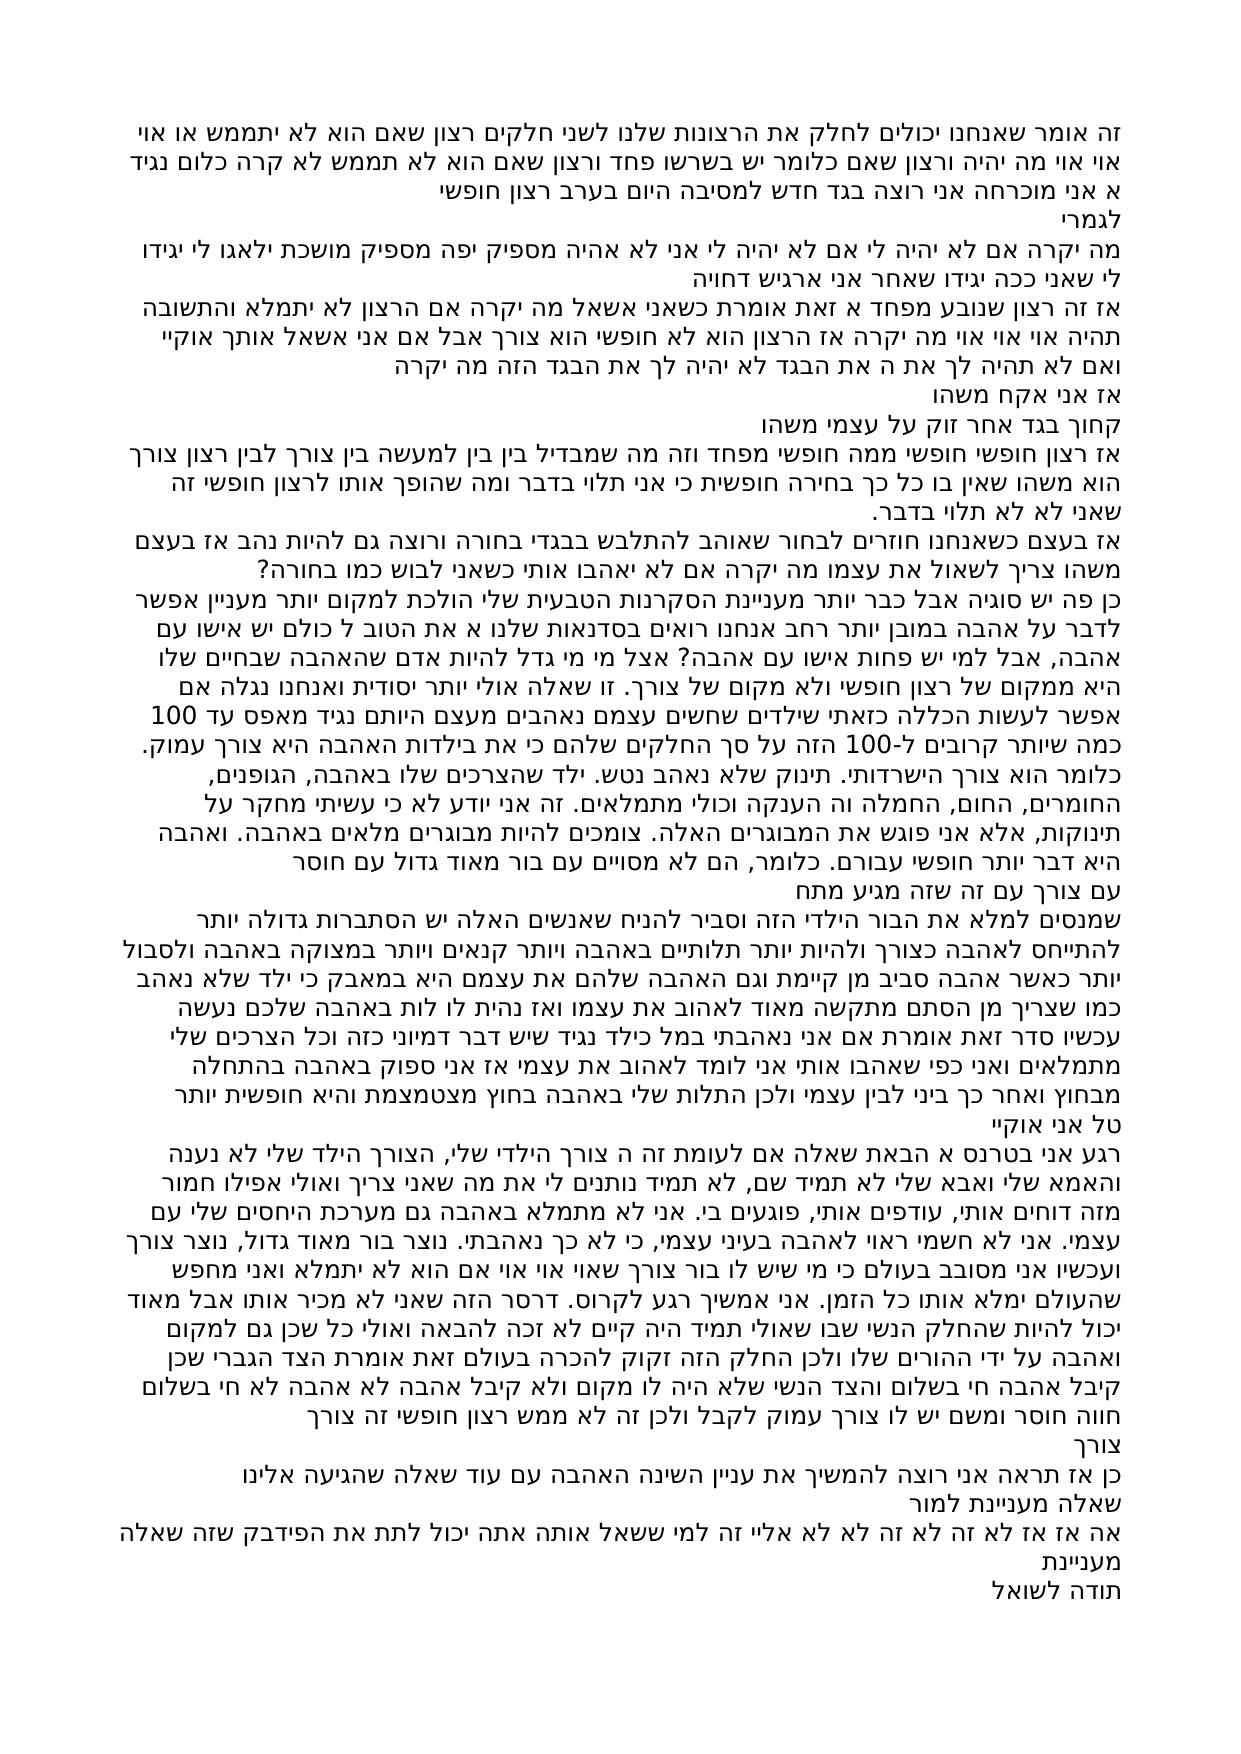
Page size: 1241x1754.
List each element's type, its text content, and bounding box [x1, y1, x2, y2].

text אז זה רצון שנובע מפחד א זאת אומרת כשאני אשאל מה יקרה אם הרצון לא יתמלא והתשובה תהיה אוי אוי אוי מה יקרה אז הרצון הוא לא חופשי הוא צורך אבל אם אני אשאל אותך אוקיי ואם לא תהיה לך את ה את הבגד לא יהיה לך את הבגד הזה מה יקרה [118, 293, 1122, 381]
text טל אני אוקיי [118, 1110, 1122, 1139]
text תודה לשואל [118, 1576, 1122, 1606]
text שאלה מעניינת למור [118, 1489, 1122, 1518]
text רגע אני בטרנס א הבאת שאלה אם לעומת זה ה צורך הילדי שלי, הצורך הילד שלי לא נענה והאמא שלי ואבא שלי לא תמיד שם, לא תמיד נותנים לי את מה שאני צריך ואולי אפילו חמור מזה דוחים אותי, עודפים אותי, פוגעים בי. אני לא מתמלא באהבה גם מערכת היחסים שלי עם עצמי. אני לא חשמי ראוי לאהבה בעיני עצמי, כי לא כך נאהבתי. נוצר בור מאוד גדול, נוצר צורך ועכשיו אני מסובב בעולם כי מי שיש לו בור צורך שאוי אוי אוי אם הוא לא יתמלא ואני מחפש שהעולם ימלא אותו כל הזמן. אני אמשיך רגע לקרוס. דרסר הזה שאני לא מכיר אותו אבל מאוד יכול להיות שהחלק הנשי שבו שאולי תמיד היה קיים לא זכה להבאה ואולי כל שכן גם למקום ואהבה על ידי ההורים שלו ולכן החלק הזה זקוק להכרה בעולם זאת אומרת הצד הגברי שכן קיבל אהבה חי בשלום והצד הנשי שלא היה לו מקום ולא קיבל אהבה לא אהבה לא חי בשלום חווה חוסר ומשם יש לו צורך עמוק לקבל ולכן זה לא ממש רצון חופשי זה צורך [118, 1139, 1122, 1431]
text עם צורך עם זה שזה מגיע מתח [118, 876, 1122, 906]
text צורך [118, 1431, 1122, 1460]
text מה יקרה אם לא יהיה לי אם לא יהיה לי אני לא אהיה מספיק יפה מספיק מושכת ילאגו לי יגידו לי שאני ככה יגידו שאחר אני ארגיש דחויה [118, 235, 1122, 293]
text זה אומר שאנחנו יכולים לחלק את הרצונות שלנו לשני חלקים רצון שאם הוא לא יתממש או אוי אוי אוי מה יהיה ורצון שאם כלומר יש בשרשו פחד ורצון שאם הוא לא תממש לא קרה כלום נגיד א אני מוכרחה אני רוצה בגד חדש למסיבה היום בערב רצון חופשי [118, 118, 1122, 206]
text אה אז אז לא זה לא זה לא לא אליי זה למי ששאל אותה אתה יכול לתת את הפידבק שזה שאלה מעניינת [118, 1518, 1122, 1576]
text אז בעצם כשאנחנו חוזרים לבחור שאוהב להתלבש בבגדי בחורה ורוצה גם להיות נהב אז בעצם משהו צריך לשאול את עצמו מה יקרה אם לא יאהבו אותי כשאני לבוש כמו בחורה? [118, 526, 1122, 585]
text כן פה יש סוגיה אבל כבר יותר מעניינת הסקרנות הטבעית שלי הולכת למקום יותר מעניין אפשר לדבר על אהבה במובן יותר רחב אנחנו רואים בסדנאות שלנו א את הטוב ל כולם יש אישו עם אהבה, אבל למי יש פחות אישו עם אהבה? אצל מי מי גדל להיות אדם שהאהבה שבחיים שלו היא ממקום של רצון חופשי ולא מקום של צורך. זו שאלה אולי יותר יסודית ואנחנו נגלה אם אפשר לעשות הכללה כזאתי שילדים שחשים עצמם נאהבים מעצם היותם נגיד מאפס עד 100 כמה שיותר קרובים ל-100 הזה על סך החלקים שלהם כי את בילדות האהבה היא צורך עמוק. כלומר הוא צורך הישרדותי. תינוק שלא נאהב נטש. ילד שהצרכים שלו באהבה, הגופנים, החומרים, החום, החמלה וה הענקה וכולי מתמלאים. זה אני יודע לא כי עשיתי מחקר על תינוקות, אלא אני פוגש את המבוגרים האלה. צומכים להיות מבוגרים מלאים באהבה. ואהבה היא דבר יותר חופשי עבורם. כלומר, הם לא מסויים עם בור מאוד גדול עם חוסר [118, 585, 1122, 876]
text כן אז תראה אני רוצה להמשיך את עניין השינה האהבה עם עוד שאלה שהגיעה אלינו [118, 1460, 1122, 1489]
text אז אני אקח משהו [118, 381, 1122, 410]
text אז רצון חופשי חופשי ממה חופשי מפחד וזה מה שמבדיל בין בין למעשה בין צורך לבין רצון צורך הוא משהו שאין בו כל כך בחירה חופשית כי אני תלוי בדבר ומה שהופך אותו לרצון חופשי זה שאני לא לא תלוי בדבר. [118, 439, 1122, 526]
text קחוך בגד אחר זוק על עצמי משהו [118, 410, 1122, 439]
text לגמרי [118, 206, 1122, 235]
text שמנסים למלא את הבור הילדי הזה וסביר להניח שאנשים האלה יש הסתברות גדולה יותר להתייחס לאהבה כצורך ולהיות יותר תלותיים באהבה ויותר קנאים ויותר במצוקה באהבה ולסבול יותר כאשר אהבה סביב מן קיימת וגם האהבה שלהם את עצמם היא במאבק כי ילד שלא נאהב כמו שצריך מן הסתם מתקשה מאוד לאהוב את עצמו ואז נהית לו לות באהבה שלכם נעשה עכשיו סדר זאת אומרת אם אני נאהבתי במל כילד נגיד שיש דבר דמיוני כזה וכל הצרכים שלי מתמלאים ואני כפי שאהבו אותי אני לומד לאהוב את עצמי אז אני ספוק באהבה בהתחלה מבחוץ ואחר כך ביני לבין עצמי ולכן התלות שלי באהבה בחוץ מצטמצמת והיא חופשית יותר [118, 906, 1122, 1110]
